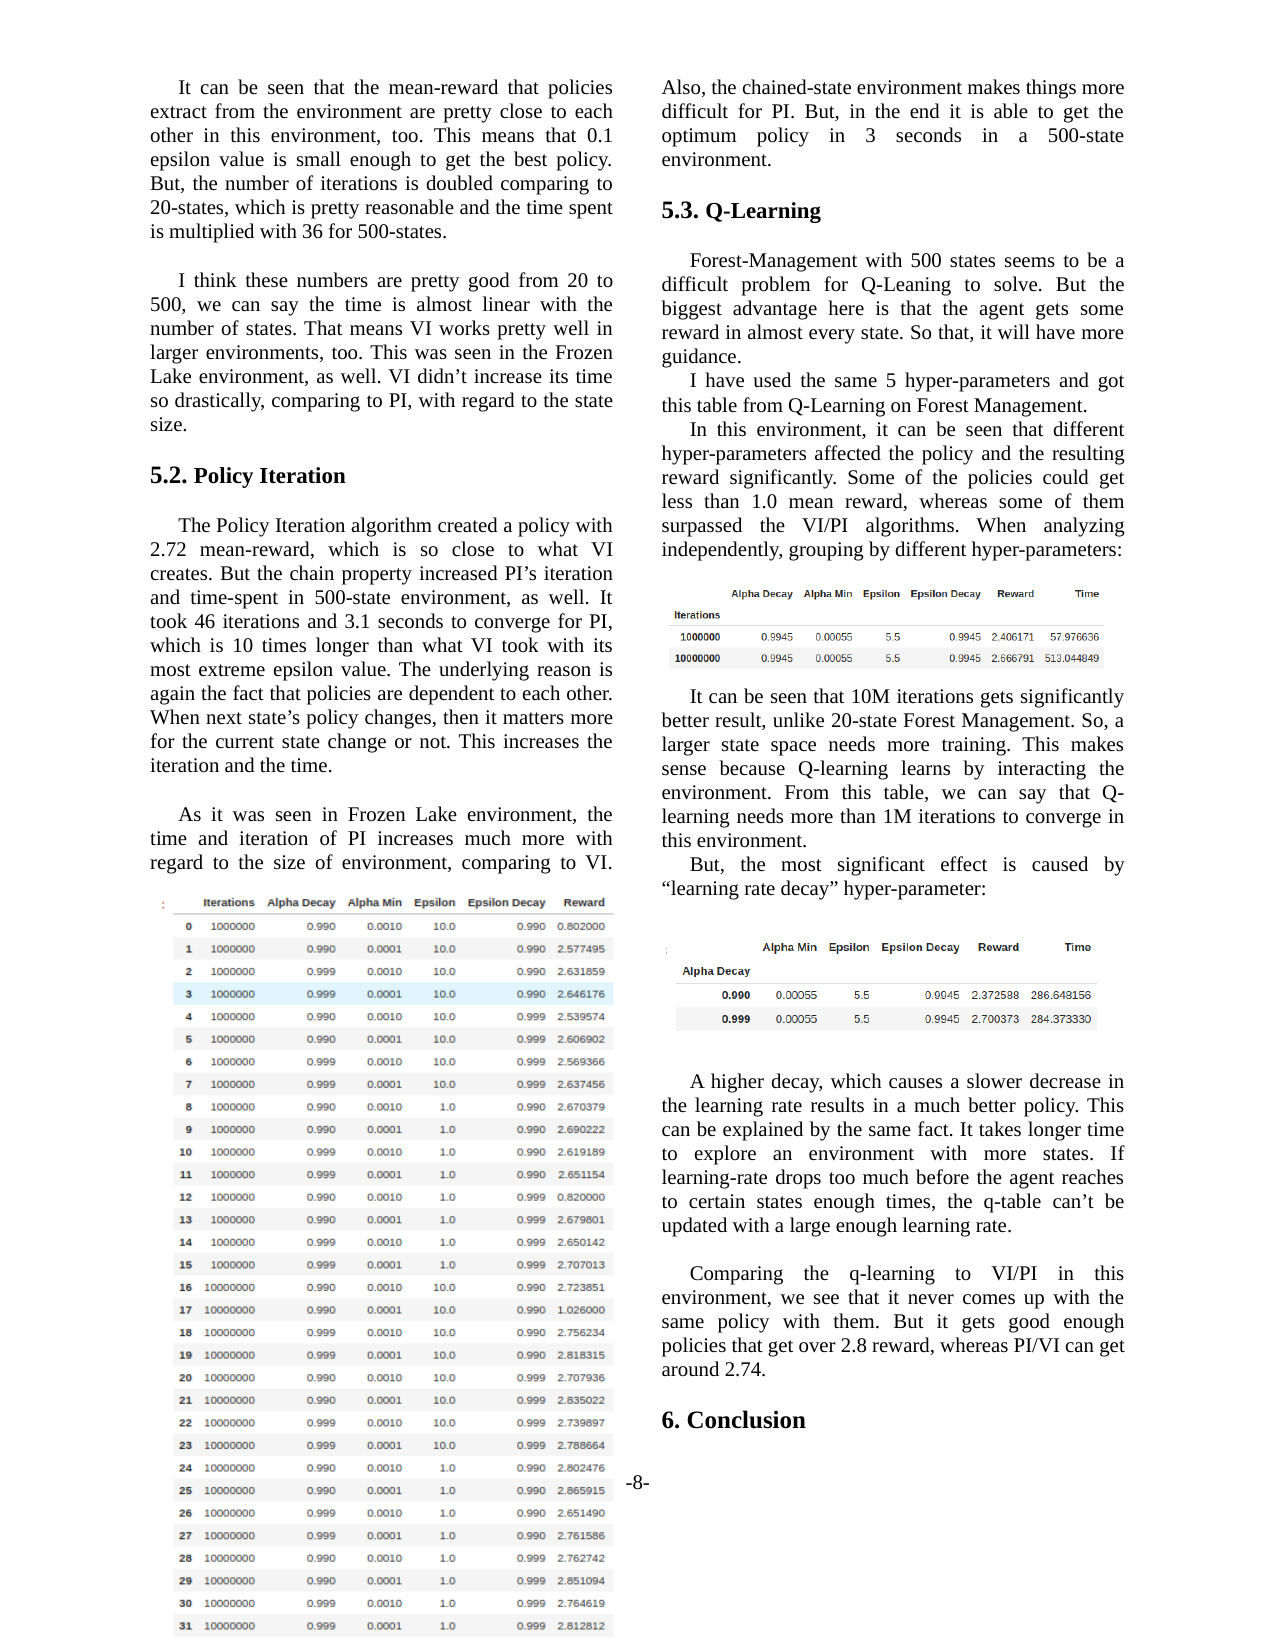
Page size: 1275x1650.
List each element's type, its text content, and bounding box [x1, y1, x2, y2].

text The Policy Iteration algorithm created a policy with 2.72 mean-reward, which is so close to what VI creates. But the chain property increased PI’s iteration and time-spent in 500-state environment, as well. It took 46 iterations and 3.1 seconds to converge for PI, which is 10 times longer than what VI took with its most extreme epsilon value. The underlying reason is again the fact that policies are dependent to each other. When next state’s policy changes, then it matters more for the current state change or not. This increases the iteration and the time. [150, 513, 613, 777]
text A higher decay, which causes a slower decrease in the learning rate results in a much better policy. This can be explained by the same fact. It takes longer time to explore an environment with more states. If learning-rate drops too much before the agent reaches to certain states enough times, the q-table can’t be updated with a large enough learning rate. [661, 1069, 1125, 1237]
text I think these numbers are pretty good from 20 to 500, we can say the time is almost linear with the number of states. That means VI works pretty well in larger environments, too. This was seen in the Frozen Lake environment, as well. VI didn’t increase its time so drastically, comparing to PI, with regard to the state size. [150, 267, 613, 436]
text Forest-Management with 500 states seems to be a difficult problem for Q-Leaning to solve. But the biggest advantage here is that the agent gets some reward in almost every state. So that, it will have more guidance. [661, 248, 1125, 368]
text But, the most significant effect is caused by “learning rate decay” hyper-parameter: [661, 852, 1125, 900]
text I have used the same 5 hyper-parameters and got this table from Q-Learning on Forest Management. [661, 368, 1125, 417]
text It can be seen that the mean-reward that policies extract from the environment are pretty close to each other in this environment, too. This means that 0.1 epsilon value is small enough to get the best policy. But, the number of iterations is doubled comparing to 20-states, which is pretty reasonable and the time spent is multiplied with 36 for 500-states. [150, 75, 613, 243]
text 5.2. Policy Iteration [150, 460, 613, 489]
text In this environment, it can be seen that different hyper-parameters affected the policy and the resulting reward significantly. Some of the policies could get less than 1.0 mean reward, whereas some of them surpassed the VI/PI algorithms. When analyzing independently, grouping by different hyper-parameters: [661, 417, 1125, 561]
text It can be seen that 10M iterations gets significantly better result, unlike 20-state Forest Management. So, a larger state space needs more training. This makes sense because Q-learning learns by interacting the environment. From this table, we can say that Q-learning needs more than 1M iterations to converge in this environment. [661, 561, 1125, 852]
text 6. Conclusion [661, 1406, 1125, 1434]
text Comparing the q-learning to VI/PI in this environment, we see that it never comes up with the same policy with them. But it gets good enough policies that get over 2.8 reward, whereas PI/VI can get around 2.74. [661, 1261, 1125, 1381]
text Also, the chained-state environment makes things more difficult for PI. But, in the end it is able to get the optimum policy in 3 seconds in a 500-state environment. [661, 75, 1125, 171]
text 5.3. Q-Learning [661, 195, 1125, 224]
text As it was seen in Frozen Lake environment, the time and iteration of PI increases much more with regard to the size of environment, comparing to VI. [150, 802, 613, 874]
